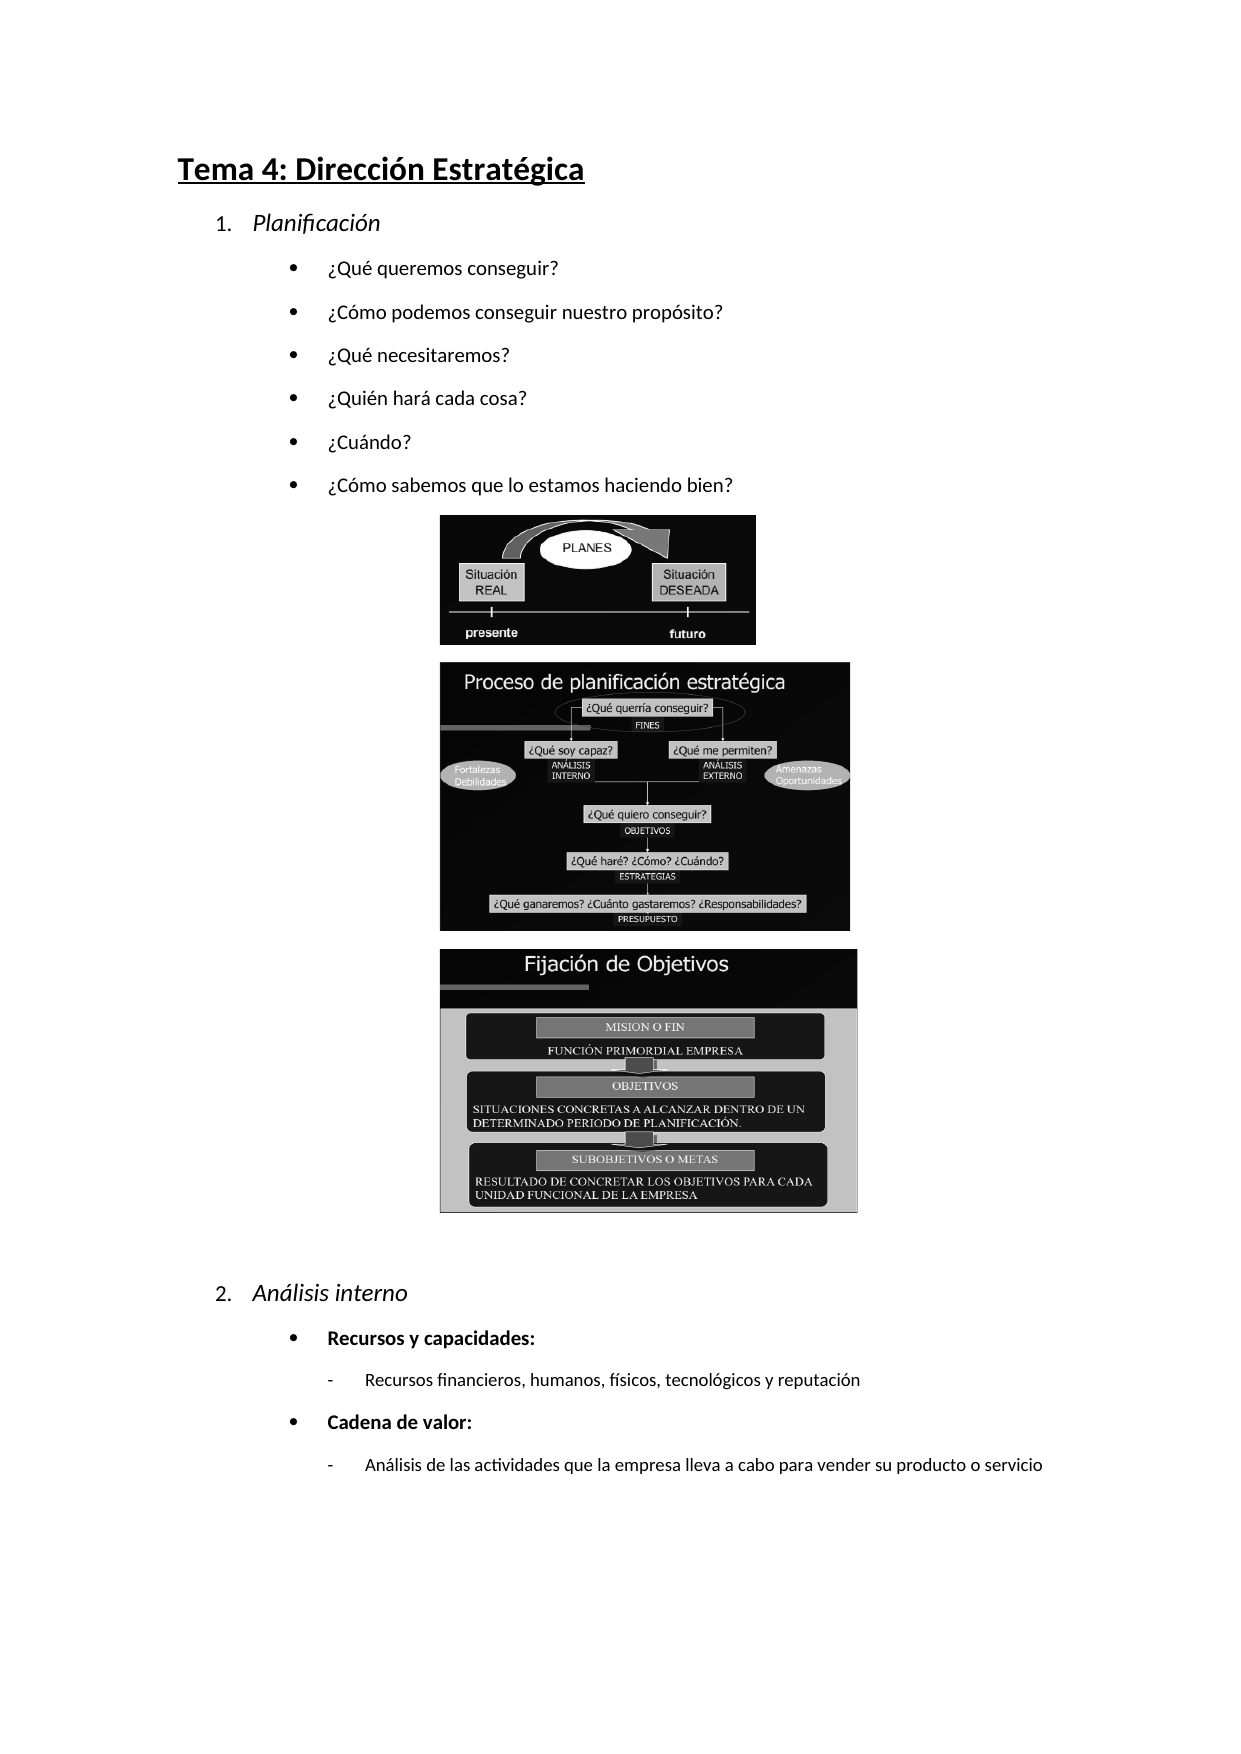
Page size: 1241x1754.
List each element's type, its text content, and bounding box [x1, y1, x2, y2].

list Análisis de las actividades que la empresa lleva a cabo para vender su producto o servicio [327, 1453, 1063, 1476]
list ¿Qué necesitaremos? [290, 342, 1063, 368]
list ¿Quién hará cada cosa? [290, 386, 1063, 411]
list Recursos y capacidades: [290, 1325, 1063, 1351]
list ¿Cómo sabemos que lo estamos haciendo bien? [290, 472, 1063, 498]
list Planificación [215, 207, 1063, 237]
text Tema 4: Dirección Estratégica [177, 148, 1063, 188]
list Recursos financieros, humanos, físicos, tecnológicos y reputación [327, 1369, 1063, 1392]
list ¿Cómo podemos conseguir nuestro propósito? [290, 299, 1063, 324]
list ¿Cuándo? [290, 429, 1063, 454]
list ¿Qué queremos conseguir? [290, 256, 1063, 281]
list Análisis interno [215, 1277, 1063, 1307]
list Cadena de valor: [290, 1409, 1063, 1435]
